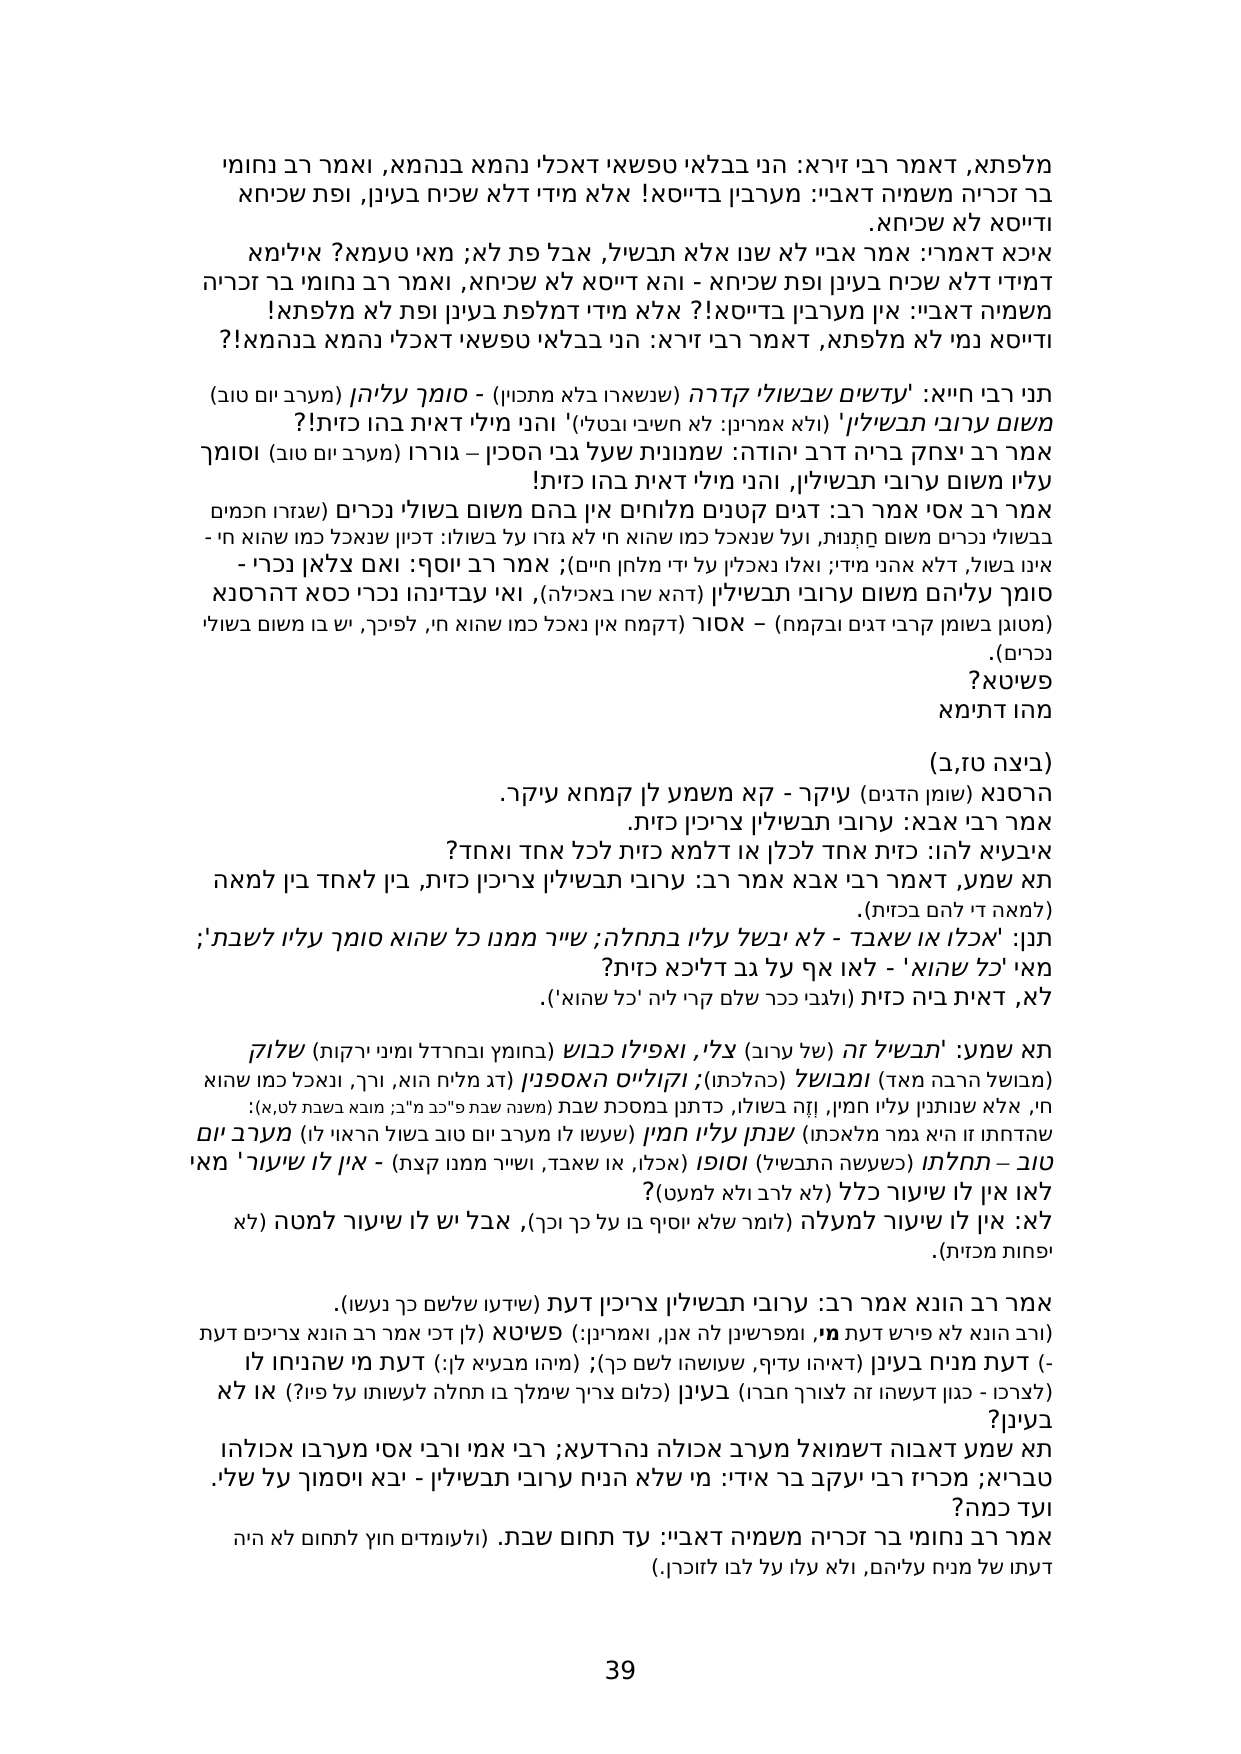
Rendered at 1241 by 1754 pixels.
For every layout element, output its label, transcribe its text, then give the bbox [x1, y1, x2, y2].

text תא שמע: 'תבשיל זה (של ערוב) צלי, ואפילו כבוש (בחומץ ובחרדל ומיני ירקות) שלוק (מבושל הרבה מאד) ומבושל (כהלכתו); וקולייס האספנין (דג מליח הוא, ורך, ונאכל כמו שהוא חי, אלא שנותנין עליו חמין, וְזֶה בשולו, כדתנן במסכת שבת (משנה שבת פ"כב מ"ב; מובא בשבת לט,א): שהדחתו זו היא גמר מלאכתו) שנתן עליו חמין (שעשו לו מערב יום טוב בשול הראוי לו) מערב יום טוב – תחלתו (כשעשה התבשיל) וסופו (אכלו, או שאבד, ושייר ממנו קצת) - אין לו שיעור' מאי לאו אין לו שיעור כלל (לא לרב ולא למעט)? [187, 1035, 1053, 1206]
text (ורב הונא לא פירש דעת מי, ומפרשינן לה אנן, ואמרינן:) פשיטא (לן דכי אמר רב הונא צריכים דעת -) דעת מניח בעינן (דאיהו עדיף, שעושהו לשם כך); (מיהו מבעיא לן:) דעת מי שהניחו לו (לצרכו - כגון דעשהו זה לצורך חברו) בעינן (כלום צריך שימלך בו תחלה לעשותו על פיו?) או לא בעינן? [187, 1317, 1053, 1434]
text אמר רב נחומי בר זכריה משמיה דאביי: עד תחום שבת. (ולעומדים חוץ לתחום לא היה דעתו של מניח עליהם, ולא עלו על לבו לזוכרן.) [187, 1522, 1053, 1580]
text איכא דאמרי: אמר אביי לא שנו אלא תבשיל, אבל פת לא; מאי טעמא? אילימא דמידי דלא שכיח בעינן ופת שכיחא - והא דייסא לא שכיחא, ואמר רב נחומי בר זכריה משמיה דאביי: אין מערבין בדייסא!? אלא מידי דמלפת בעינן ופת לא מלפתא! [187, 238, 1053, 326]
text הרסנא (שומן הדגים) עיקר - קא משמע לן קמחא עיקר. [187, 778, 1053, 807]
text אמר רב הונא אמר רב: ערובי תבשילין צריכין דעת (שידעו שלשם כך נעשו). [187, 1288, 1053, 1317]
text אמר רבי אבא: ערובי תבשילין צריכין כזית. [187, 807, 1053, 836]
text פשיטא? [187, 666, 1053, 695]
text מהו דתימא [187, 695, 1053, 724]
text לא: אין לו שיעור למעלה (לומר שלא יוסיף בו על כך וכך), אבל יש לו שיעור למטה (לא יפחות מכזית). [187, 1206, 1053, 1264]
text תא שמע, דאמר רבי אבא אמר רב: ערובי תבשילין צריכין כזית, בין לאחד בין למאה (למאה די להם בכזית). [187, 865, 1053, 924]
text אמר רב יצחק בריה דרב יהודה: שמנונית שעל גבי הסכין – גוררו (מערב יום טוב) וסומך עליו משום ערובי תבשילין, והני מילי דאית בהו כזית! [187, 437, 1053, 496]
text תנן: 'אכלו או שאבד - לא יבשל עליו בתחלה; שייר ממנו כל שהוא סומך עליו לשבת'; מאי 'כל שהוא' - לאו אף על גב דליכא כזית? [187, 924, 1053, 982]
text לא, דאית ביה כזית (ולגבי ככר שלם קרי ליה 'כל שהוא'). [187, 982, 1053, 1011]
text תא שמע דאבוה דשמואל מערב אכולה נהרדעא; רבי אמי ורבי אסי מערבו אכולהו טבריא; מכריז רבי יעקב בר אידי: מי שלא הניח ערובי תבשילין - יבא ויסמוך על שלי. [187, 1434, 1053, 1493]
text מלפתא, דאמר רבי זירא: הני בבלאי טפשאי דאכלי נהמא בנהמא, ואמר רב נחומי בר זכריה משמיה דאביי: מערבין בדייסא! אלא מידי דלא שכיח בעינן, ופת שכיחא ודייסא לא שכיחא. [187, 150, 1053, 238]
text ועד כמה? [187, 1493, 1053, 1522]
text תני רבי חייא: 'עדשים שבשולי קדרה (שנשארו בלא מתכוין) - סומך עליהן (מערב יום טוב) משום ערובי תבשילין' (ולא אמרינן: לא חשיבי ובטלי)' והני מילי דאית בהו כזית!? [187, 379, 1053, 437]
text איבעיא להו: כזית אחד לכלן או דלמא כזית לכל אחד ואחד? [187, 836, 1053, 865]
text ודייסא נמי לא מלפתא, דאמר רבי זירא: הני בבלאי טפשאי דאכלי נהמא בנהמא!? [187, 326, 1053, 355]
text (ביצה טז,ב) [187, 749, 1053, 778]
text אמר רב אסי אמר רב: דגים קטנים מלוחים אין בהם משום בשולי נכרים (שגזרו חכמים בבשולי נכרים משום חַתְנוּת, ועל שנאכל כמו שהוא חי לא גזרו על בשולו: דכיון שנאכל כמו שהוא חי - אינו בשול, דלא אהני מידי; ואלו נאכלין על ידי מלחן חיים); אמר רב יוסף: ואם צלאן נכרי - סומך עליהם משום ערובי תבשילין (דהא שרו באכילה), ואי עבדינהו נכרי כסא דהרסנא (מטוגן בשומן קרבי דגים ובקמח) – אסור (דקמח אין נאכל כמו שהוא חי, לפיכך, יש בו משום בשולי נכרים). [187, 496, 1053, 666]
